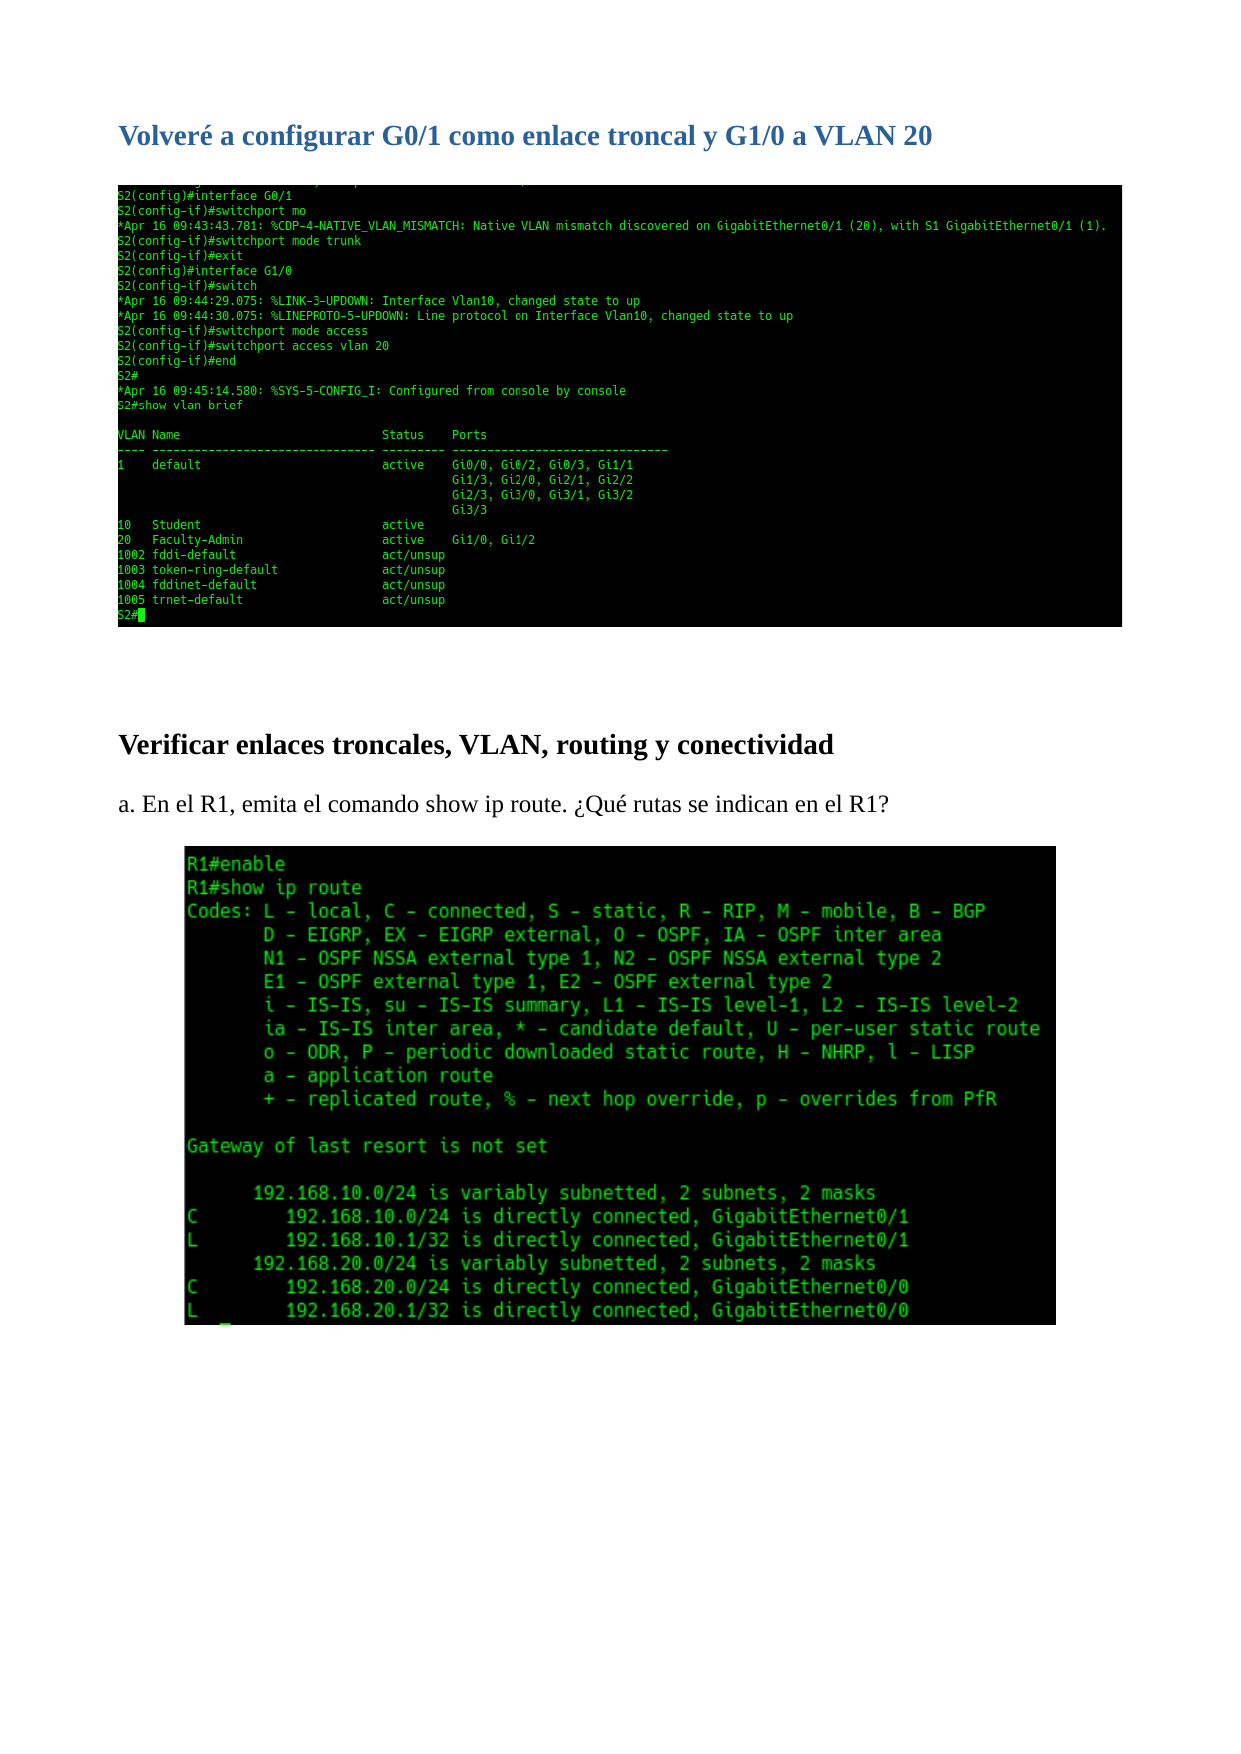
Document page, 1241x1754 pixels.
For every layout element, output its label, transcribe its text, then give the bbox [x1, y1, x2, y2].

picture [118, 185, 1123, 627]
text Verificar enlaces troncales, VLAN, routing y conectividad [118, 727, 1122, 761]
picture [184, 846, 1056, 1325]
text Volveré a configurar G0/1 como enlace troncal y G1/0 a VLAN 20 [118, 118, 1122, 152]
text a. En el R1, emita el comando show ip route. ¿Qué rutas se indican en el R1? [118, 789, 1122, 818]
